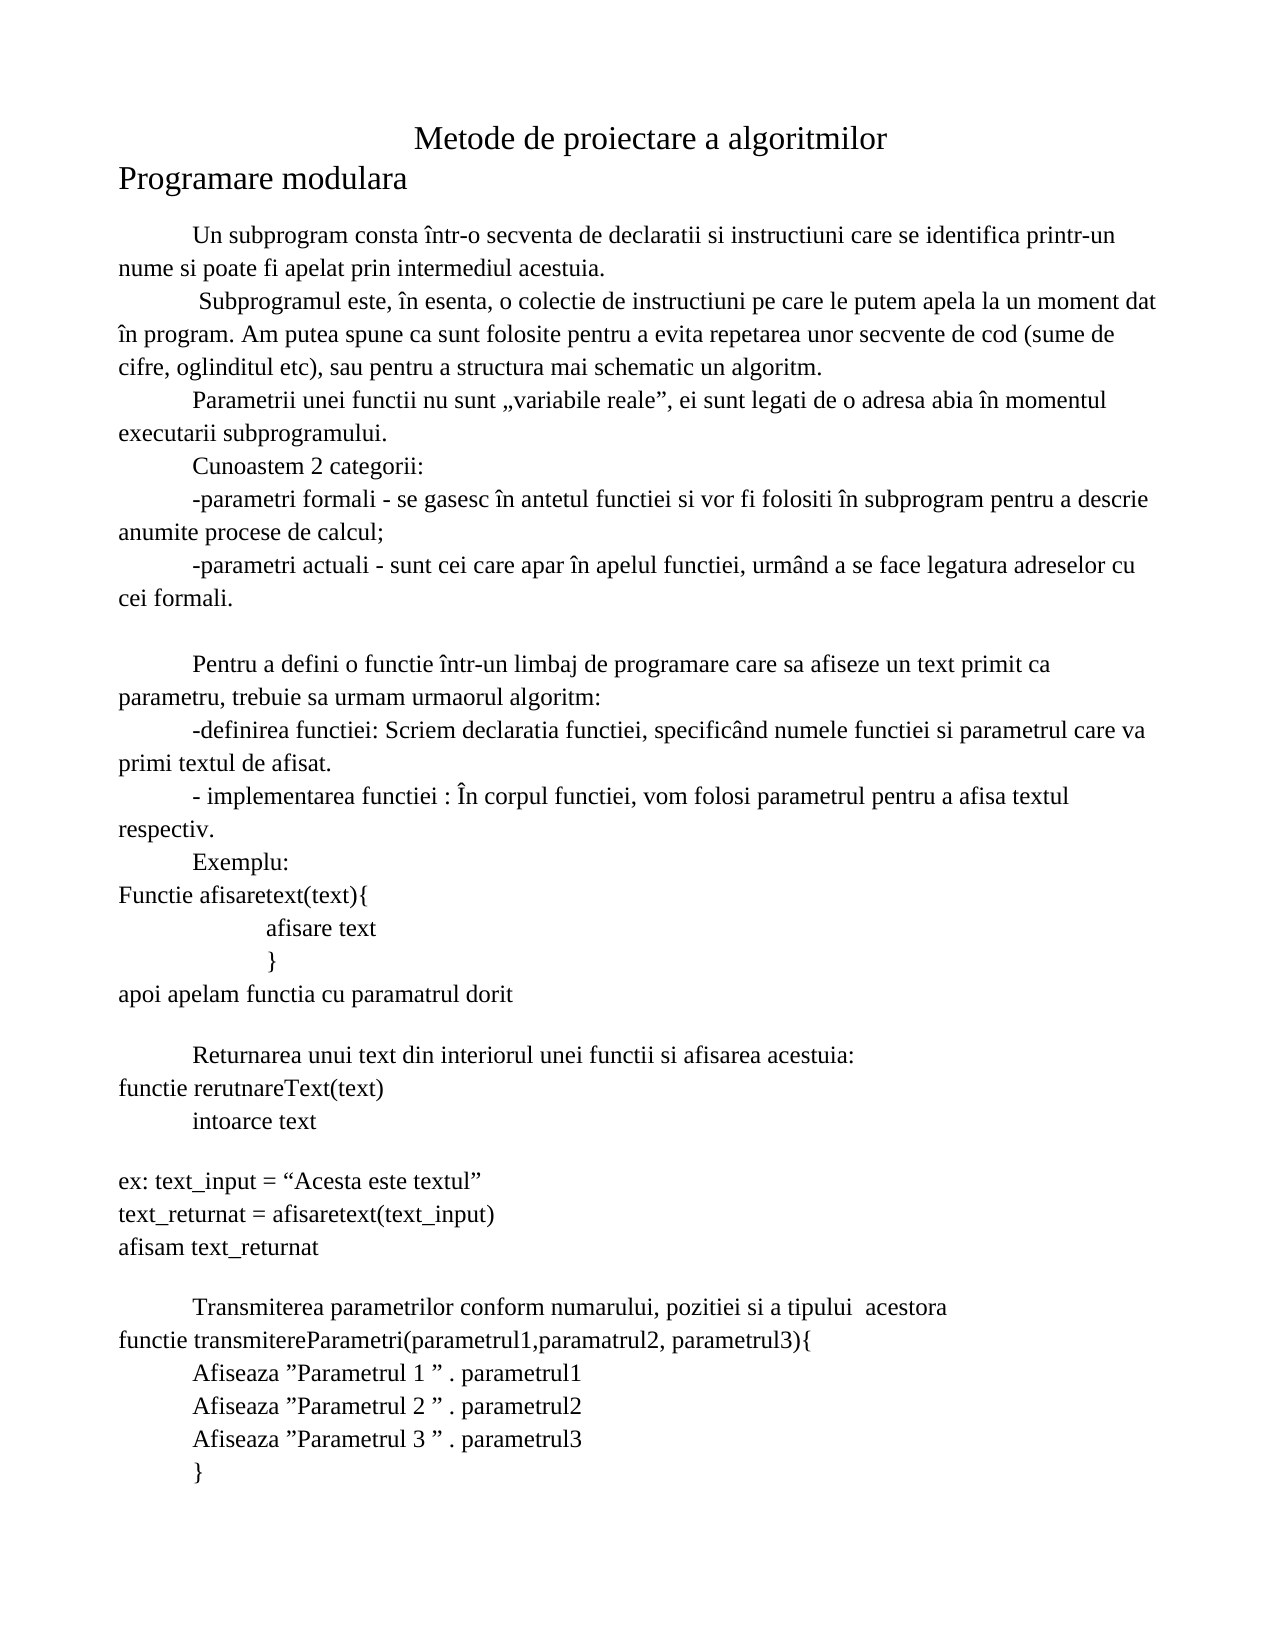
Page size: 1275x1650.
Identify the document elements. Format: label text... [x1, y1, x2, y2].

text -definirea functiei: Scriem declaratia functiei, specificând numele functiei si parametrul care va primi textul de afisat. [118, 715, 1157, 777]
text text_returnat = afisaretext(text_input) [118, 1199, 1157, 1228]
text Exemplu: [118, 847, 1157, 876]
text } [118, 1457, 1157, 1486]
text Cunoastem 2 categorii: [118, 451, 1157, 480]
text -parametri actuali - sunt cei care apar în apelul functiei, urmând a se face legatura adreselor cu cei formali. [118, 550, 1157, 612]
text Afiseaza ”Parametrul 2 ” . parametrul2 [118, 1391, 1157, 1420]
text Transmiterea parametrilor conform numarului, pozitiei si a tipului acestora [118, 1292, 1157, 1321]
text functie transmitereParametri(parametrul1,paramatrul2, parametrul3){ [118, 1325, 1157, 1354]
text Parametrii unei functii nu sunt „variabile reale”, ei sunt legati de o adresa abia în momentul executarii subprogramului. [118, 385, 1157, 447]
text } [118, 946, 1157, 975]
text Un subprogram consta într-o secventa de declaratii si instructiuni care se identifica printr-un nume si poate fi apelat prin intermediul acestuia. [118, 220, 1157, 282]
text Metode de proiectare a algoritmilor [118, 118, 1157, 158]
text - implementarea functiei : În corpul functiei, vom folosi parametrul pentru a afisa textul respectiv. [118, 781, 1157, 843]
text functie rerutnareText(text) [118, 1073, 1157, 1101]
text Subprogramul este, în esenta, o colectie de instructiuni pe care le putem apela la un moment dat în program. Am putea spune ca sunt folosite pentru a evita repetarea unor secvente de cod (sume de cifre, oglinditul etc), sau pentru a structura mai schematic un algoritm. [118, 286, 1157, 381]
text ex: text_input = “Acesta este textul” [118, 1166, 1157, 1195]
text Functie afisaretext(text){ [118, 880, 1157, 909]
text afisare text [118, 913, 1157, 942]
text Returnarea unui text din interiorul unei functii si afisarea acestuia: [118, 1040, 1157, 1068]
text Afiseaza ”Parametrul 3 ” . parametrul3 [118, 1424, 1157, 1453]
text -parametri formali - se gasesc în antetul functiei si vor fi folositi în subprogram pentru a descrie anumite procese de calcul; [118, 484, 1157, 546]
text intoarce text [118, 1106, 1157, 1134]
text afisam text_returnat [118, 1232, 1157, 1261]
text Pentru a defini o functie într-un limbaj de programare care sa afiseze un text primit ca parametru, trebuie sa urmam urmaorul algoritm: [118, 616, 1157, 711]
text Afiseaza ”Parametrul 1 ” . parametrul1 [118, 1358, 1157, 1387]
text Programare modulara [118, 158, 1157, 196]
text apoi apelam functia cu paramatrul dorit [118, 979, 1157, 1008]
